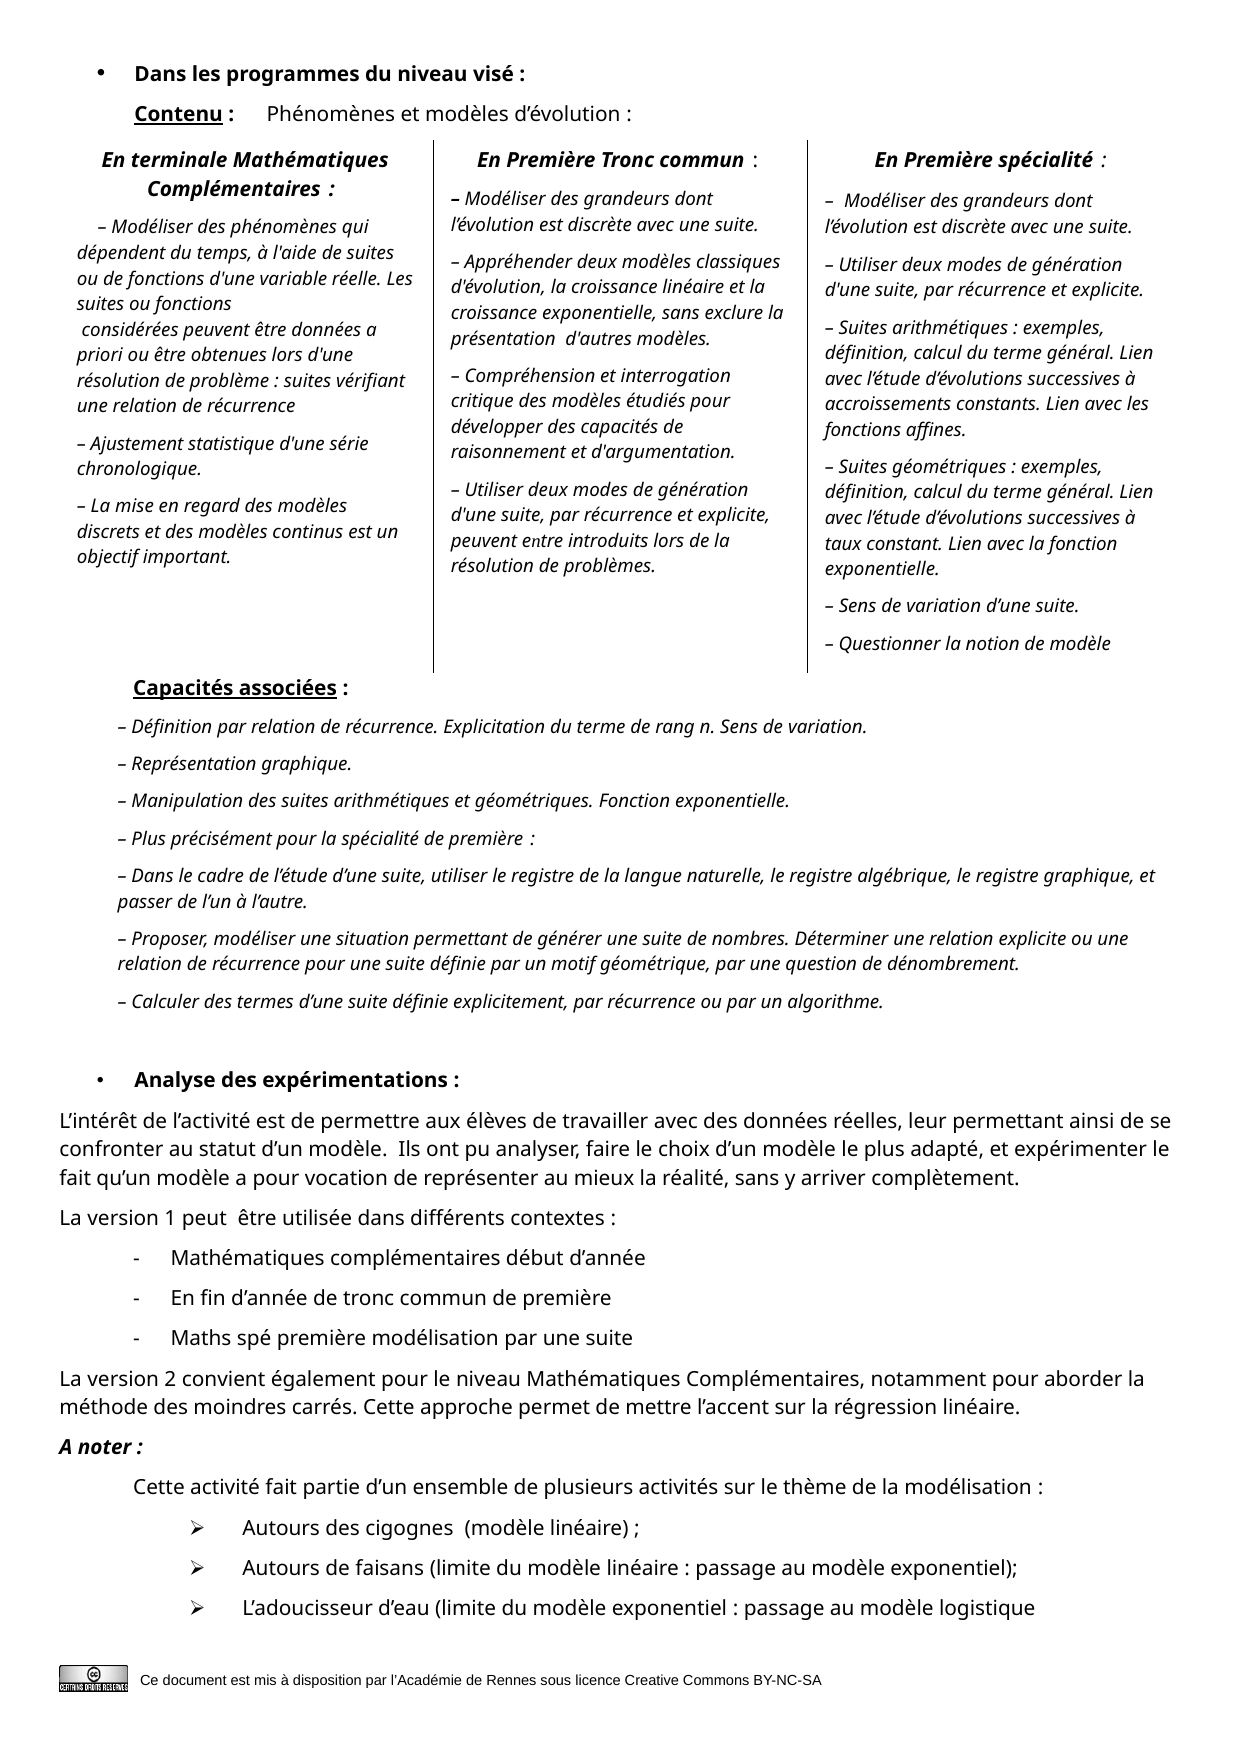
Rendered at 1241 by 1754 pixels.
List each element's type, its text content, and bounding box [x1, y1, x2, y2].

text – Plus précisément pour la spécialité de première : [59, 825, 1181, 851]
text La version 2 convient également pour le niveau Mathématiques Complémentaires, notamment pour aborder la méthode des moindres carrés. Cette approche permet de mettre l’accent sur la régression linéaire. [59, 1364, 1181, 1421]
text Cette activité fait partie d’un ensemble de plusieurs activités sur le thème de la modélisation : [59, 1472, 1181, 1501]
text – Calculer des termes d’une suite définie explicitement, par récurrence ou par un algorithme. [117, 988, 1181, 1013]
table_header En Première Tronc commun : – Modéliser des grandeurs dont l’évolution est discrète avec une suite. – Appréhender deux modèles classiques d'évolution, la croissance linéaire et la croissance exponentielle, sans exclure la présentation d'autres modèles. – Compréhension et interrogation critique des modèles étudiés pour développer des capacités de raisonnement et d'argumentation. – Utiliser deux modes de génération d'une suite, par récurrence et explicite, peuvent entre introduits lors de la résolution de problèmes. [434, 140, 807, 673]
list Mathématiques complémentaires début d’année [133, 1243, 1181, 1271]
list Maths spé première modélisation par une suite [133, 1323, 1181, 1352]
list Autours des cigognes (modèle linéaire) ; [189, 1513, 1181, 1541]
list Analyse des expérimentations : [97, 1066, 1181, 1094]
list Dans les programmes du niveau visé : [97, 59, 1181, 87]
text – Représentation graphique. [117, 751, 1181, 776]
text Contenu : Phénomènes et modèles d’évolution : [134, 99, 1181, 128]
text – Manipulation des suites arithmétiques et géométriques. Fonction exponentielle. [59, 788, 1181, 813]
text – Définition par relation de récurrence. Explicitation du terme de rang n. Sens de variation. [117, 713, 1181, 739]
text L’intérêt de l’activité est de permettre aux élèves de travailler avec des données réelles, leur permettant ainsi de se confronter au statut d’un modèle. Ils ont pu analyser, faire le choix d’un modèle le plus adapté, et expérimenter le fait qu’un modèle a pour vocation de représenter au mieux la réalité, sans y arriver complètement. [59, 1106, 1181, 1191]
list En fin d’année de tronc commun de première [133, 1283, 1181, 1312]
text Capacités associées : [59, 673, 1181, 701]
table_header En Première spécialité : – Modéliser des grandeurs dont l’évolution est discrète avec une suite. – Utiliser deux modes de génération d'une suite, par récurrence et explicite. – Suites arithmétiques : exemples, définition, calcul du terme général. Lien avec l’étude d’évolutions successives à accroissements constants. Lien avec les fonctions affines. – Suites géométriques : exemples, définition, calcul du terme général. Lien avec l’étude d’évolutions successives à taux constant. Lien avec la fonction exponentielle. – Sens de variation d’une suite. – Questionner la notion de modèle [808, 140, 1181, 673]
list L’adoucisseur d’eau (limite du modèle exponentiel : passage au modèle logistique [189, 1593, 1181, 1622]
table_header En terminale Mathématiques Complémentaires : – Modéliser des phénomènes qui dépendent du temps, à l'aide de suites ou de fonctions d'une variable réelle. Les suites ou fonctions considérées peuvent être données a priori ou être obtenues lors d'une résolution de problème : suites vérifiant une relation de récurrence – Ajustement statistique d'une série chronologique. – La mise en regard des modèles discrets et des modèles continus est un objectif important. [59, 140, 433, 673]
picture [59, 1665, 128, 1692]
text A noter : [59, 1432, 1181, 1461]
list Autours de faisans (limite du modèle linéaire : passage au modèle exponentiel); [189, 1553, 1181, 1581]
text – Dans le cadre de l’étude d’une suite, utiliser le registre de la langue naturelle, le registre algébrique, le registre graphique, et passer de l’un à l’autre. [117, 862, 1181, 913]
text La version 1 peut être utilisée dans différents contextes : [59, 1203, 1181, 1231]
text – Proposer, modéliser une situation permettant de générer une suite de nombres. Déterminer une relation explicite ou une relation de récurrence pour une suite définie par un motif géométrique, par une question de dénombrement. [117, 925, 1181, 976]
